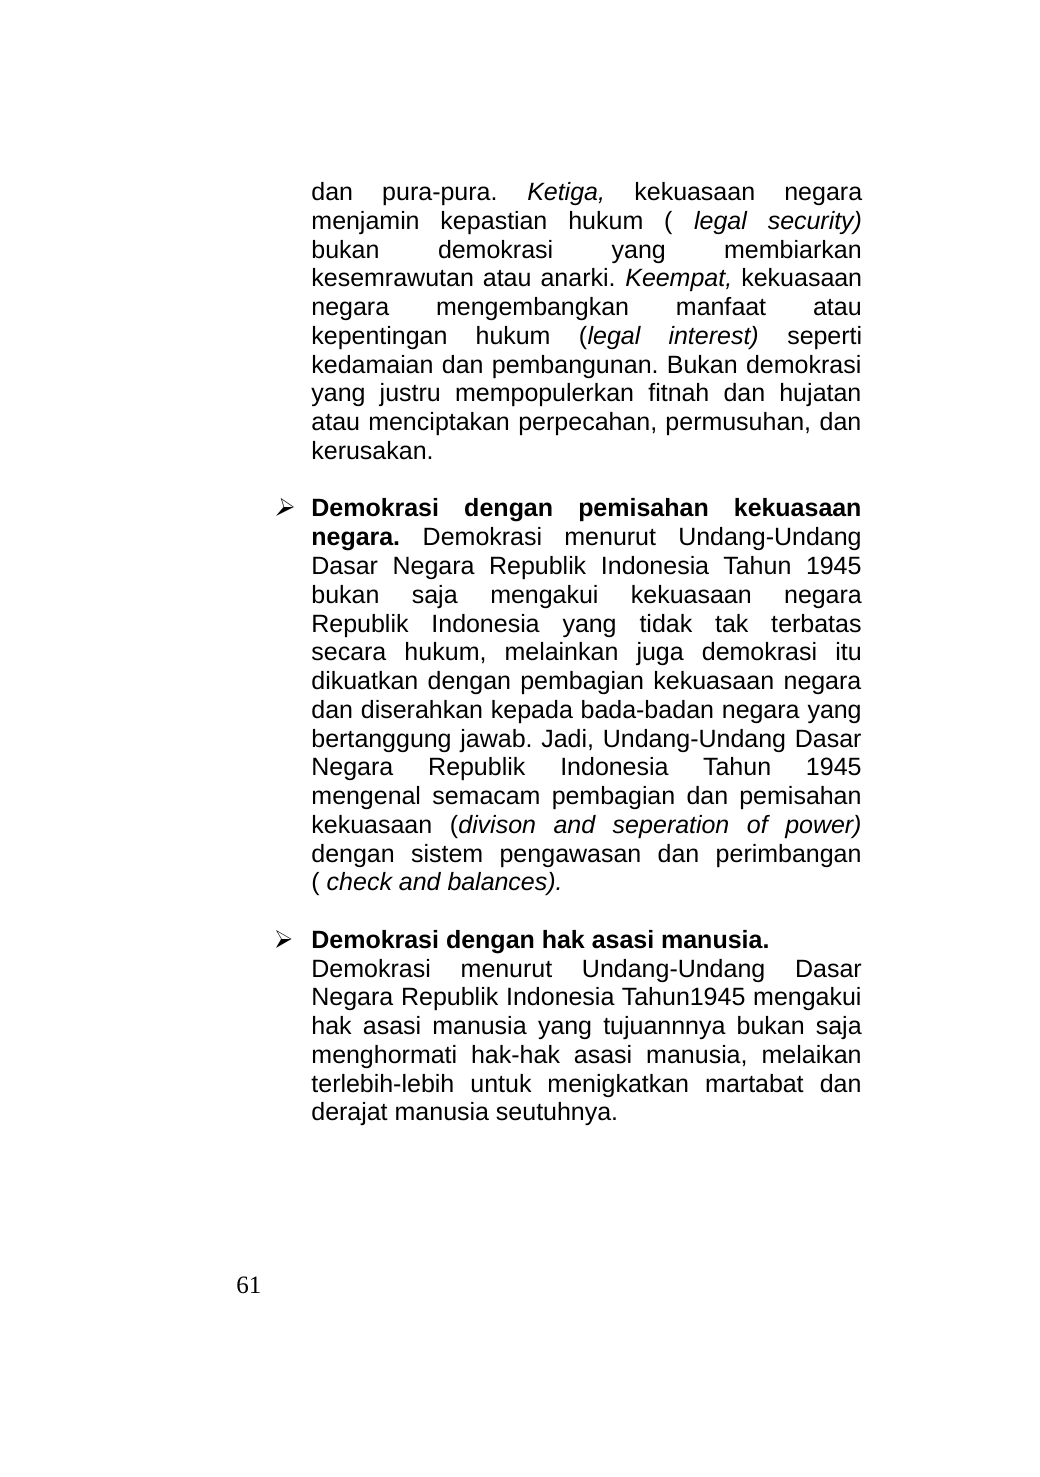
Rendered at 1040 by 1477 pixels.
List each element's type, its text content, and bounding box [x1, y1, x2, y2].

list Demokrasi dengan pemisahan kekuasaan negara. Demokrasi menurut Undang-Undang Dasar Negara Republik Indonesia Tahun 1945 bukan saja mengakui kekuasaan negara Republik Indonesia yang tidak tak terbatas secara hukum, melainkan juga demokrasi itu dikuatkan dengan pembagian kekuasaan negara dan diserahkan kepada bada-badan negara yang bertanggung jawab. Jadi, Undang-Undang Dasar Negara Republik Indonesia Tahun 1945 mengenal semacam pembagian dan pemisahan kekuasaan (divison and seperation of power) dengan sistem pengawasan dan perimbangan ( check and balances). [274, 493, 862, 896]
list Demokrasi menurut Undang-Undang Dasar Negara Republik Indonesia Tahun1945 mengakui hak asasi manusia yang tujuannnya bukan saja menghormati hak-hak asasi manusia, melaikan terlebih-lebih untuk menigkatkan martabat dan derajat manusia seutuhnya. [274, 954, 862, 1126]
list dan pura-pura. Ketiga, kekuasaan negara menjamin kepastian hukum ( legal security) bukan demokrasi yang membiarkan kesemrawutan atau anarki. Keempat, kekuasaan negara mengembangkan manfaat atau kepentingan hukum (legal interest) seperti kedamaian dan pembangunan. Bukan demokrasi yang justru mempopulerkan fitnah dan hujatan atau menciptakan perpecahan, permusuhan, dan kerusakan. [274, 177, 862, 465]
list Demokrasi dengan hak asasi manusia. [274, 925, 862, 954]
